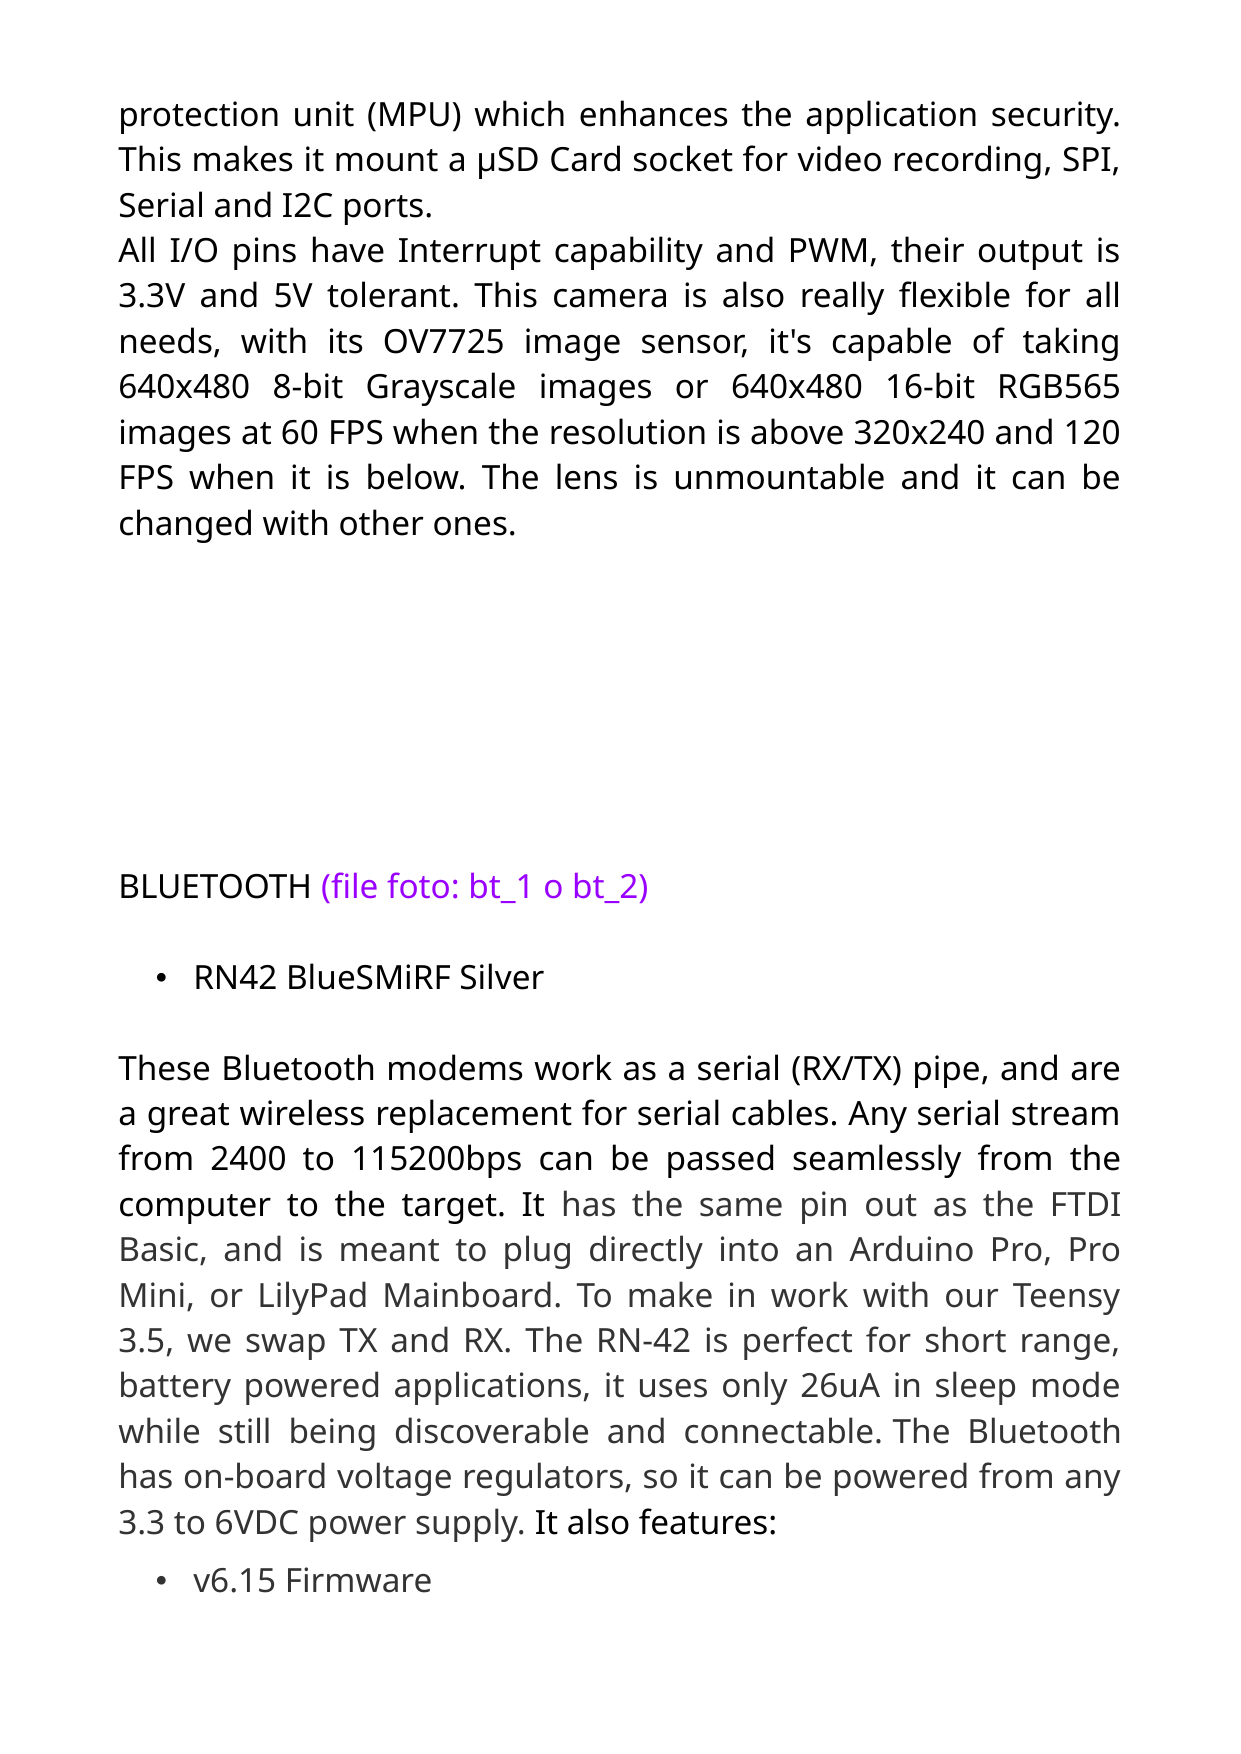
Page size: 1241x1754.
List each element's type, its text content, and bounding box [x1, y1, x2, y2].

text These Bluetooth modems work as a serial (RX/TX) pipe, and are a great wireless replacement for serial cables. Any serial stream from 2400 to 115200bps can be passed seamlessly from the computer to the target. It has the same pin out as the FTDI Basic, and is meant to plug directly into an Arduino Pro, Pro Mini, or LilyPad Mainboard. To make in work with our Teensy 3.5, we swap TX and RX. The RN-42 is perfect for short range, battery powered applications, it uses only 26uA in sleep mode while still being discoverable and connectable. The Bluetooth has on-board voltage regulators, so it can be powered from any 3.3 to 6VDC power supply. It also features: [118, 1044, 1122, 1544]
text protection unit (MPU) which enhances the application security. This makes it mount a μSD Card socket for video recording, SPI, Serial and I2C ports. [118, 91, 1122, 227]
text BLUETOOTH (file foto: bt_1 o bt_2) [118, 863, 1122, 908]
list RN42 BlueSMiRF Silver [156, 953, 1122, 999]
text All I/O pins have Interrupt capability and PWM, their output is 3.3V and 5V tolerant. This camera is also really flexible for all needs, with its OV7725 image sensor, it's capable of taking 640x480 8-bit Grayscale images or 640x480 16-bit RGB565 images at 60 FPS when the resolution is above 320x240 and 120 FPS when it is below. The lens is unmountable and it can be changed with other ones. [118, 227, 1122, 545]
list v6.15 Firmware [156, 1556, 1122, 1602]
